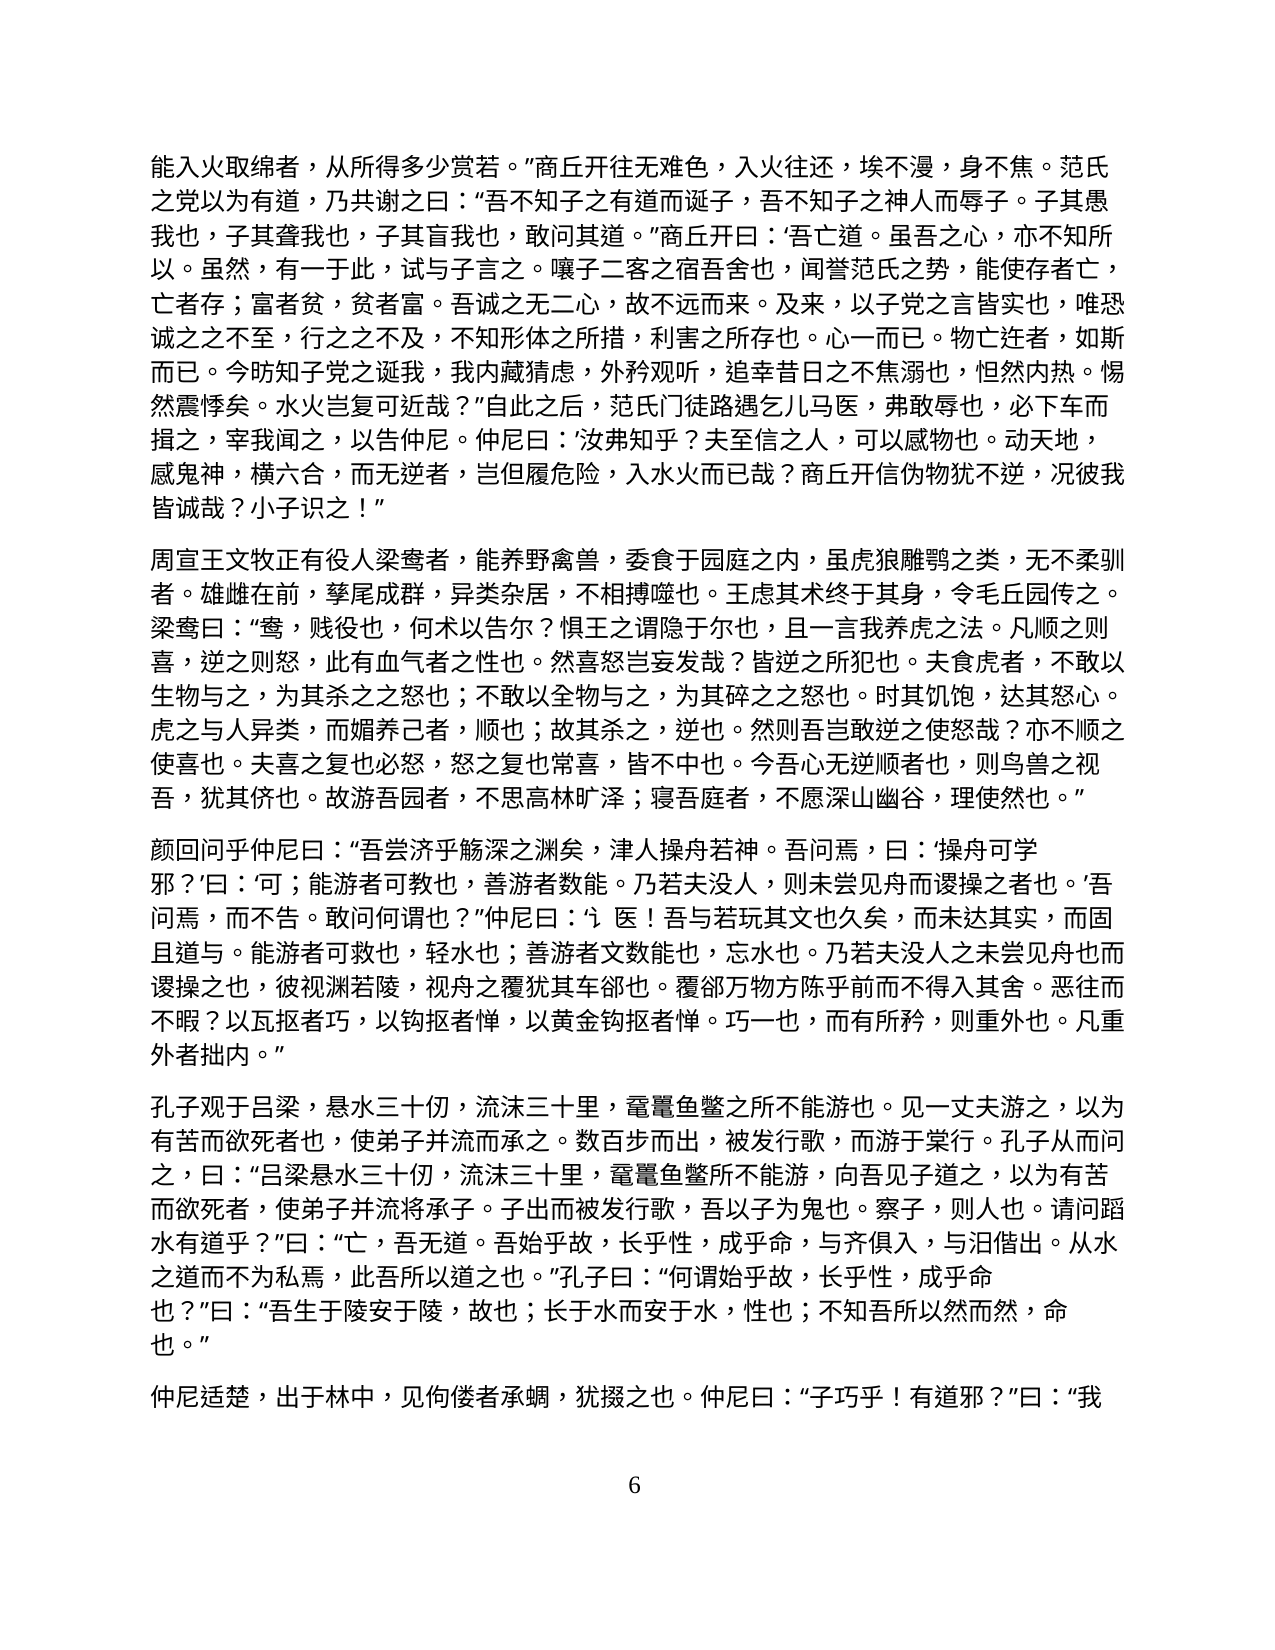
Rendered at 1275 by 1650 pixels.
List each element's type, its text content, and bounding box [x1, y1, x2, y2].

text 孔子观于吕梁，悬水三十仞，流沫三十里，鼋鼍鱼鳖之所不能游也。见一丈夫游之，以为有苦而欲死者也，使弟子并流而承之。数百步而出，被发行歌，而游于棠行。孔子从而问之，曰：“吕梁悬水三十仞，流沫三十里，鼋鼍鱼鳖所不能游，向吾见子道之，以为有苦而欲死者，使弟子并流将承子。子出而被发行歌，吾以子为鬼也。察子，则人也。请问蹈水有道乎？”曰：“亡，吾无道。吾始乎故，长乎性，成乎命，与齐俱入，与汨偕出。从水之道而不为私焉，此吾所以道之也。”孔子曰：“何谓始乎故，长乎性，成乎命也？”曰：“吾生于陵安于陵，故也；长于水而安于水，性也；不知吾所以然而然，命也。” [150, 1089, 1125, 1362]
text 范氏有子曰子华，善养私名，举国服之；有宠于晋君，不仕而居三卿之右。目所偏视，晋国爵之；口所偏肥，晋国黜之。游其庭者侔于朝。子华使其侠客以智鄙相攻，疆弱相凌。虽伤破于前，不用介意。终日夜以此为戏乐，国殆成俗。禾生、子伯、范氏之上客。出行，经坰外，宿于田更商丘开之舍。中夜，禾生、子伯二人相与言子华之名势，能使存者亡，亡者存；富者贫，贫者富。商丘开先窘于饥寒，潜于牖北听之。因假粮荷畚之子华之门。子华之门徒皆世族也，缟衣乘轩，缓步阔视。顾见商丘开年老力弱，面目黎黑，衣冠不检，莫不眲之。既而狎侮欺诒，扌党挨扌冘，亡所不为。商丘开常无愠容，而诸客之技单，惫于戏笑。遂与商丘开俱乘高台，于众中漫言曰：“有能自投下者赏百金。”众皆竞应。商丘开以为信然，遂先投下，形若飞鸟，扬于地，<骨几>骨于为。范氏之党以为偶然，未讵怪也。因复指河曲之淫隈曰：“彼中有宝珠，泳可得也。”商丘开复从而泳之，既出，果得珠焉。众昉同疑。子华昉令豫肉食衣帛之次。俄而范氏之藏大火。子华曰：“若能入火取绵者，从所得多少赏若。”商丘开往无难色，入火往还，埃不漫，身不焦。范氏之党以为有道，乃共谢之曰：“吾不知子之有道而诞子，吾不知子之神人而辱子。子其愚我也，子其聋我也，子其盲我也，敢问其道。”商丘开曰：‘吾亡道。虽吾之心，亦不知所以。虽然，有一于此，试与子言之。嚷子二客之宿吾舍也，闻誉范氏之势，能使存者亡，亡者存；富者贫，贫者富。吾诚之无二心，故不远而来。及来，以子党之言皆实也，唯恐诚之之不至，行之之不及，不知形体之所措，利害之所存也。心一而已。物亡迕者，如斯而已。今昉知子党之诞我，我内藏猜虑，外矜观听，追幸昔日之不焦溺也，怛然内热。惕然震悸矣。水火岂复可近哉？”自此之后，范氏门徒路遇乞儿马医，弗敢辱也，必下车而揖之，宰我闻之，以告仲尼。仲尼曰：’汝弗知乎？夫至信之人，可以感物也。动天地，感鬼神，横六合，而无逆者，岂但履危险，入水火而已哉？商丘开信伪物犹不逆，况彼我皆诚哉？小子识之！” [150, 150, 1125, 525]
text 颜回问乎仲尼曰：“吾尝济乎觞深之渊矣，津人操舟若神。吾问焉，曰：‘操舟可学邪？’曰：‘可；能游者可教也，善游者数能。乃若夫没人，则未尝见舟而谡操之者也。’吾问焉，而不告。敢问何谓也？”仲尼曰：‘讠医！吾与若玩其文也久矣，而未达其实，而固且道与。能游者可救也，轻水也；善游者文数能也，忘水也。乃若夫没人之未尝见舟也而谡操之也，彼视渊若陵，视舟之覆犹其车郤也。覆郤万物方陈乎前而不得入其舍。恶往而不暇？以瓦抠者巧，以钩抠者惮，以黄金钩抠者惮。巧一也，而有所矜，则重外也。凡重外者拙内。” [150, 833, 1125, 1071]
text 周宣王文牧正有役人梁鸯者，能养野禽兽，委食于园庭之内，虽虎狼雕鹗之类，无不柔驯者。雄雌在前，孳尾成群，异类杂居，不相搏噬也。王虑其术终于其身，令毛丘园传之。梁鸯曰：“鸯，贱役也，何术以告尔？惧王之谓隐于尔也，且一言我养虎之法。凡顺之则喜，逆之则怒，此有血气者之性也。然喜怒岂妄发哉？皆逆之所犯也。夫食虎者，不敢以生物与之，为其杀之之怒也；不敢以全物与之，为其碎之之怒也。时其饥饱，达其怒心。虎之与人异类，而媚养己者，顺也；故其杀之，逆也。然则吾岂敢逆之使怒哉？亦不顺之使喜也。夫喜之复也必怒，怒之复也常喜，皆不中也。今吾心无逆顺者也，则鸟兽之视吾，犹其侪也。故游吾园者，不思高林旷泽；寝吾庭者，不愿深山幽谷，理使然也。” [150, 543, 1125, 815]
text 仲尼适楚，出于林中，见佝偻者承蜩，犹掇之也。仲尼曰：“子巧乎！有道邪？”曰：“我 [150, 1380, 1125, 1414]
